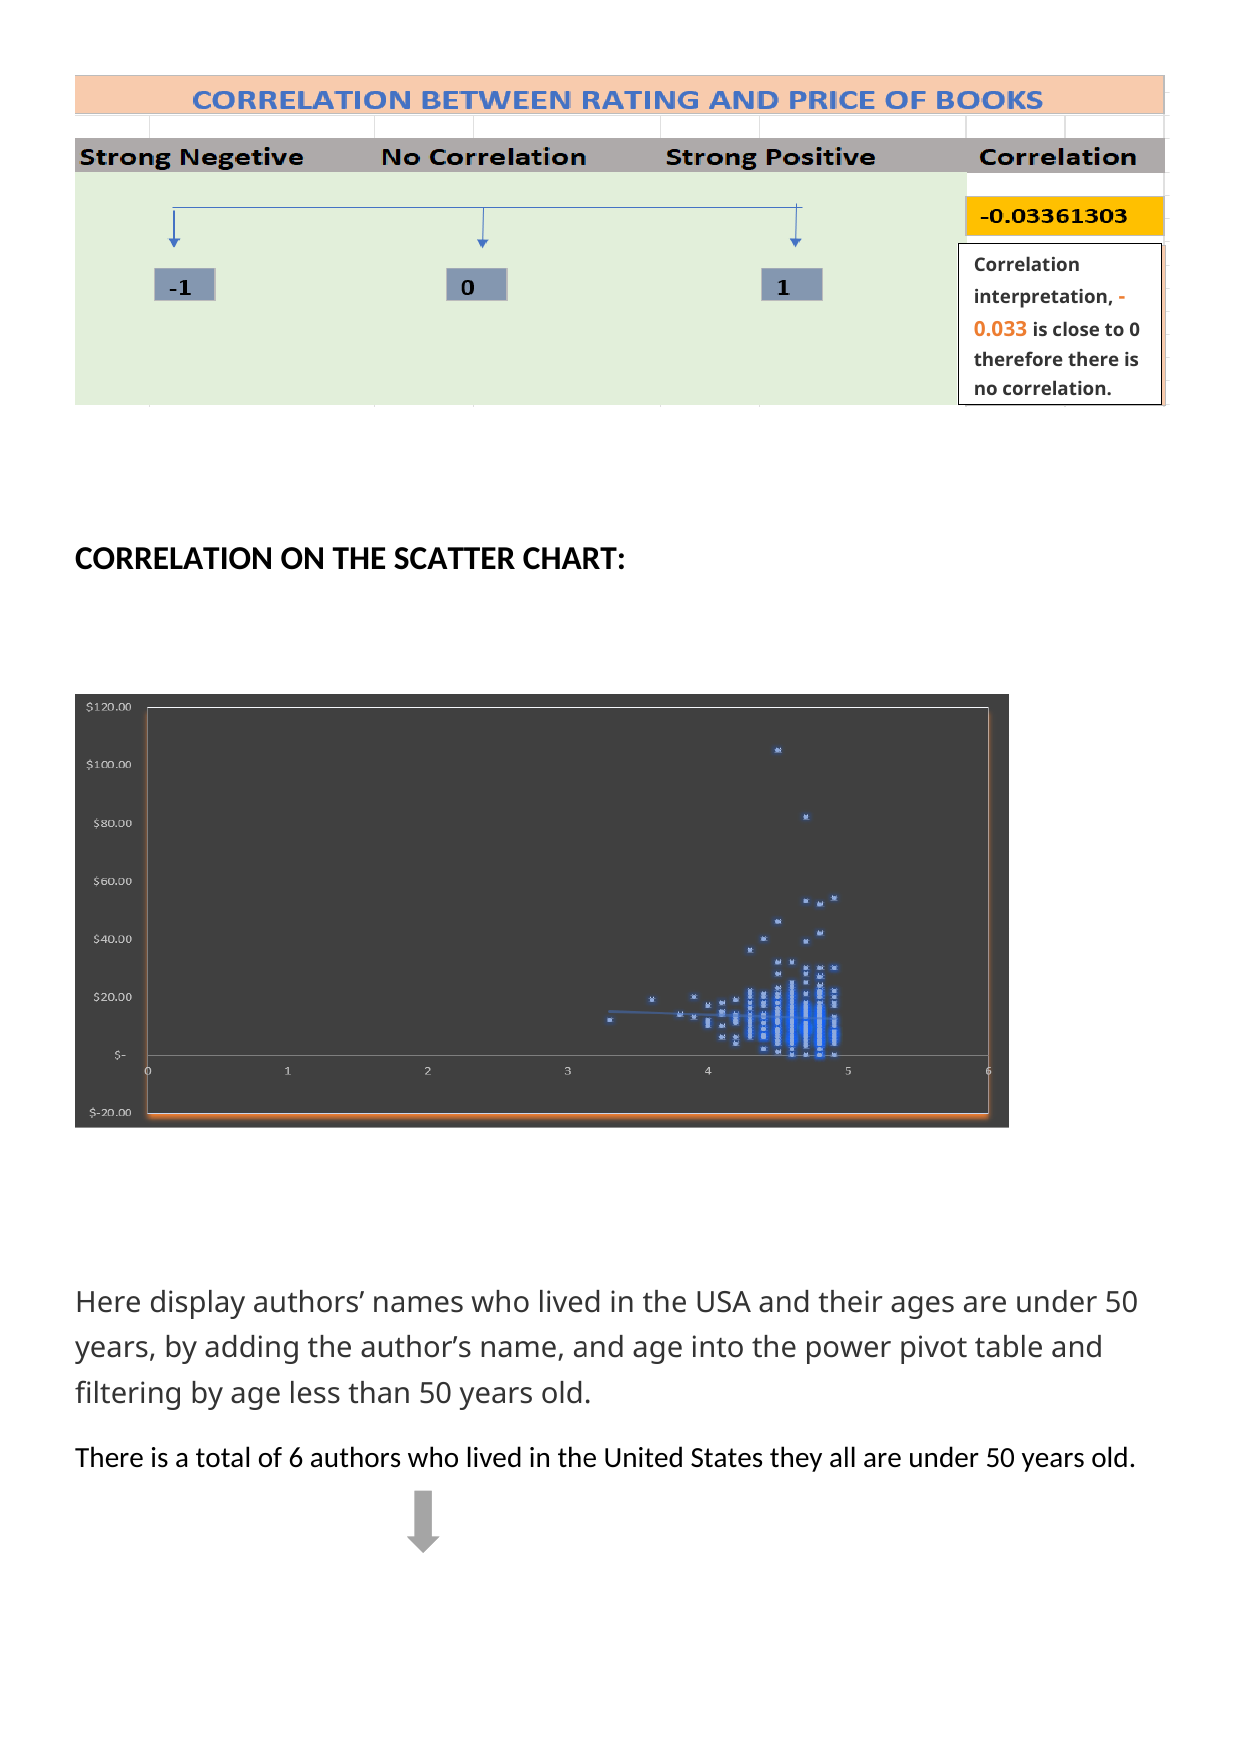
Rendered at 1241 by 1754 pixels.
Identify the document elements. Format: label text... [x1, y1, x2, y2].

text Here display authors’ names who lived in the USA and their ages are under 50 years, by adding the author’s name, and age into the power pivot table and filtering by age less than 50 years old. [75, 1281, 1165, 1412]
text Correlation interpretation, -0.033 is close to 0 therefore there is no correlation. [973, 252, 1146, 397]
text There is a total of 6 authors who lived in the United States they all are under 50 years old. [75, 1439, 1165, 1474]
text CORRELATION ON THE SCATTER CHART: [75, 537, 1165, 578]
